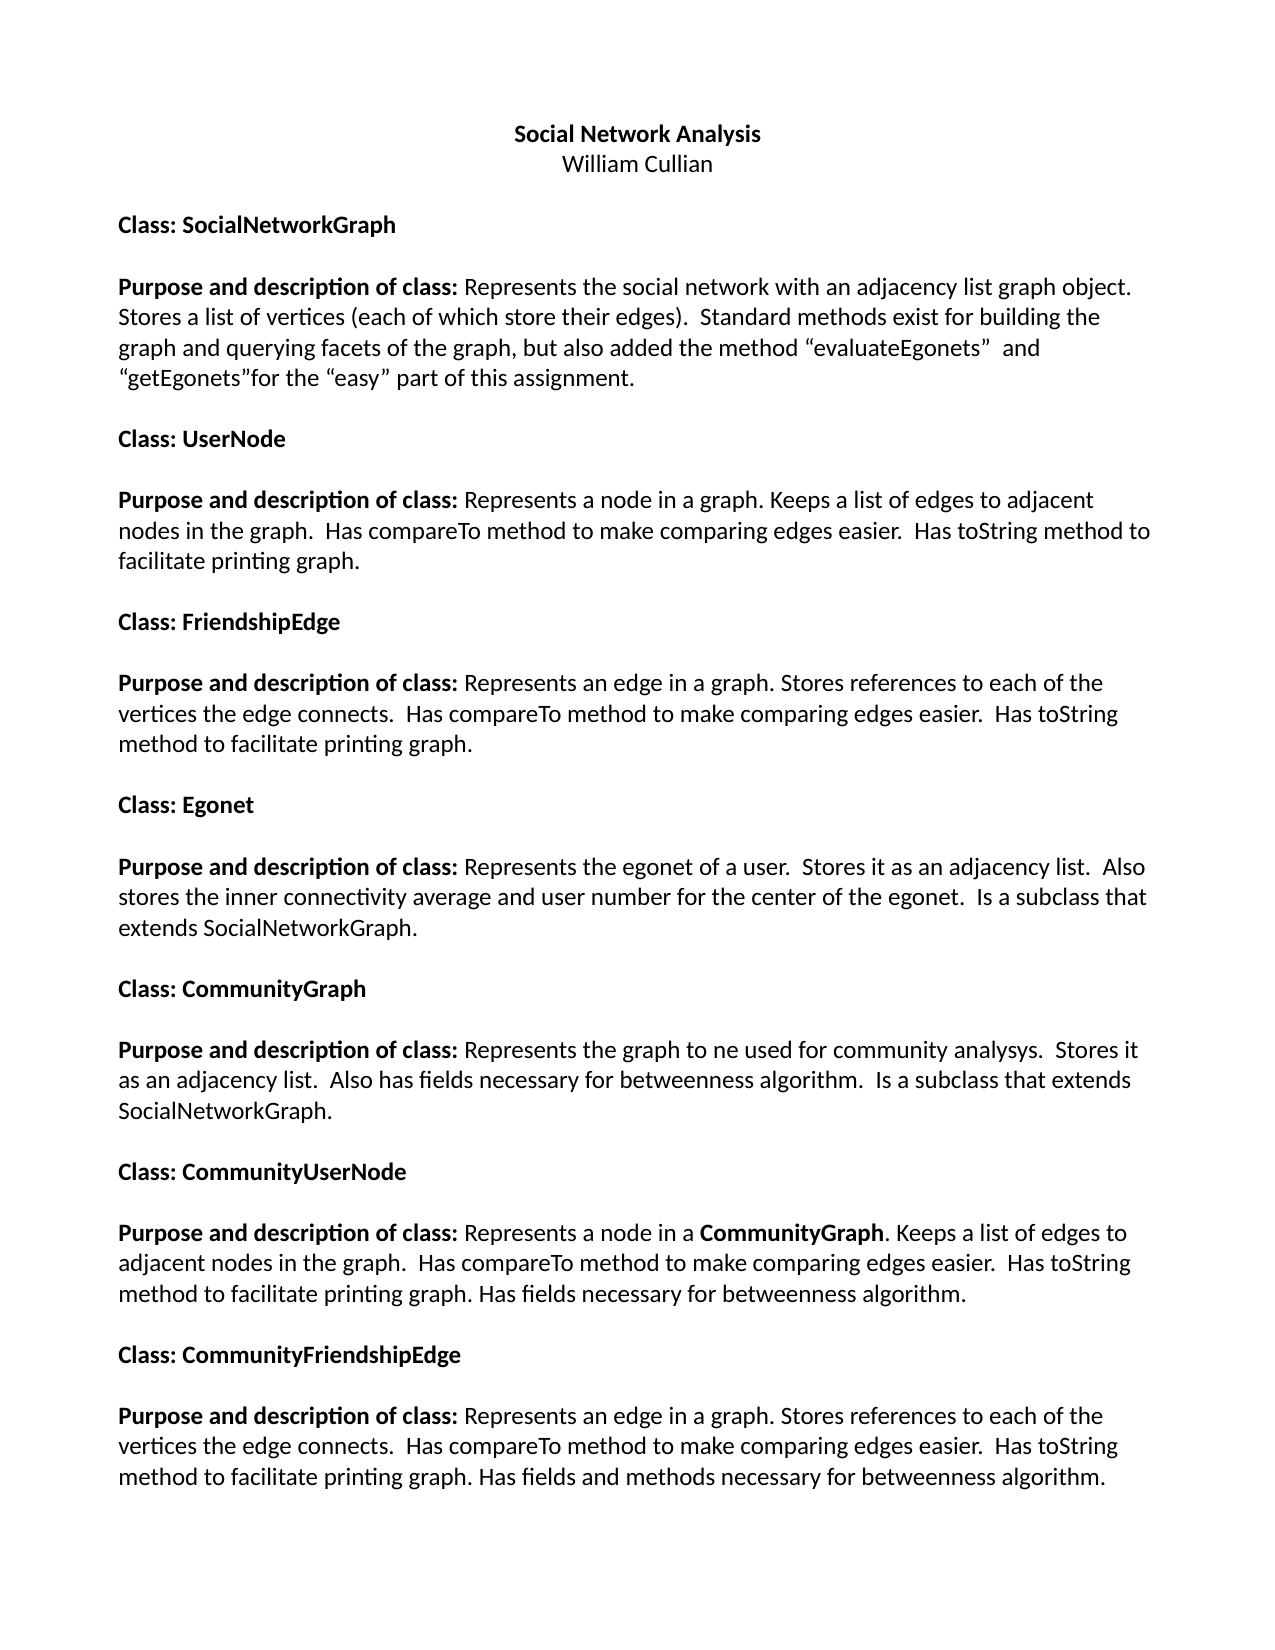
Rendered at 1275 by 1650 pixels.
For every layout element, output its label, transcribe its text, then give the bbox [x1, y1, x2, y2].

text Purpose and description of class: Represents the egonet of a user. Stores it as an adjacency list. Also stores the inner connectivity average and user number for the center of the egonet. Is a subclass that extends SocialNetworkGraph. [118, 851, 1157, 942]
text Purpose and description of class: Represents the graph to ne used for community analysys. Stores it as an adjacency list. Also has fields necessary for betweenness algorithm. Is a subclass that extends SocialNetworkGraph. [118, 1034, 1157, 1125]
text Social Network Analysis [118, 118, 1157, 149]
text Purpose and description of class: Represents an edge in a graph. Stores references to each of the vertices the edge connects. Has compareTo method to make comparing edges easier. Has toString method to facilitate printing graph. [118, 667, 1157, 759]
text Purpose and description of class: Represents a node in a graph. Keeps a list of edges to adjacent nodes in the graph. Has compareTo method to make comparing edges easier. Has toString method to facilitate printing graph. [118, 484, 1157, 576]
text Class: FriendshipEdge [118, 606, 1157, 637]
text Class: CommunityFriendshipEdge [118, 1339, 1157, 1369]
text Class: CommunityUserNode [118, 1156, 1157, 1186]
text Purpose and description of class: Represents a node in a CommunityGraph. Keeps a list of edges to adjacent nodes in the graph. Has compareTo method to make comparing edges easier. Has toString method to facilitate printing graph. Has fields necessary for betweenness algorithm. [118, 1217, 1157, 1308]
text William Cullian [118, 149, 1157, 179]
text Class: CommunityGraph [118, 973, 1157, 1003]
text Class: SocialNetworkGraph [118, 210, 1157, 240]
text Class: Egonet [118, 789, 1157, 820]
text Class: UserNode [118, 423, 1157, 454]
text Purpose and description of class: Represents the social network with an adjacency list graph object. Stores a list of vertices (each of which store their edges). Standard methods exist for building the graph and querying facets of the graph, but also added the method “evaluateEgonets” and “getEgonets”for the “easy” part of this assignment. [118, 271, 1157, 393]
text Purpose and description of class: Represents an edge in a graph. Stores references to each of the vertices the edge connects. Has compareTo method to make comparing edges easier. Has toString method to facilitate printing graph. Has fields and methods necessary for betweenness algorithm. [118, 1400, 1157, 1492]
